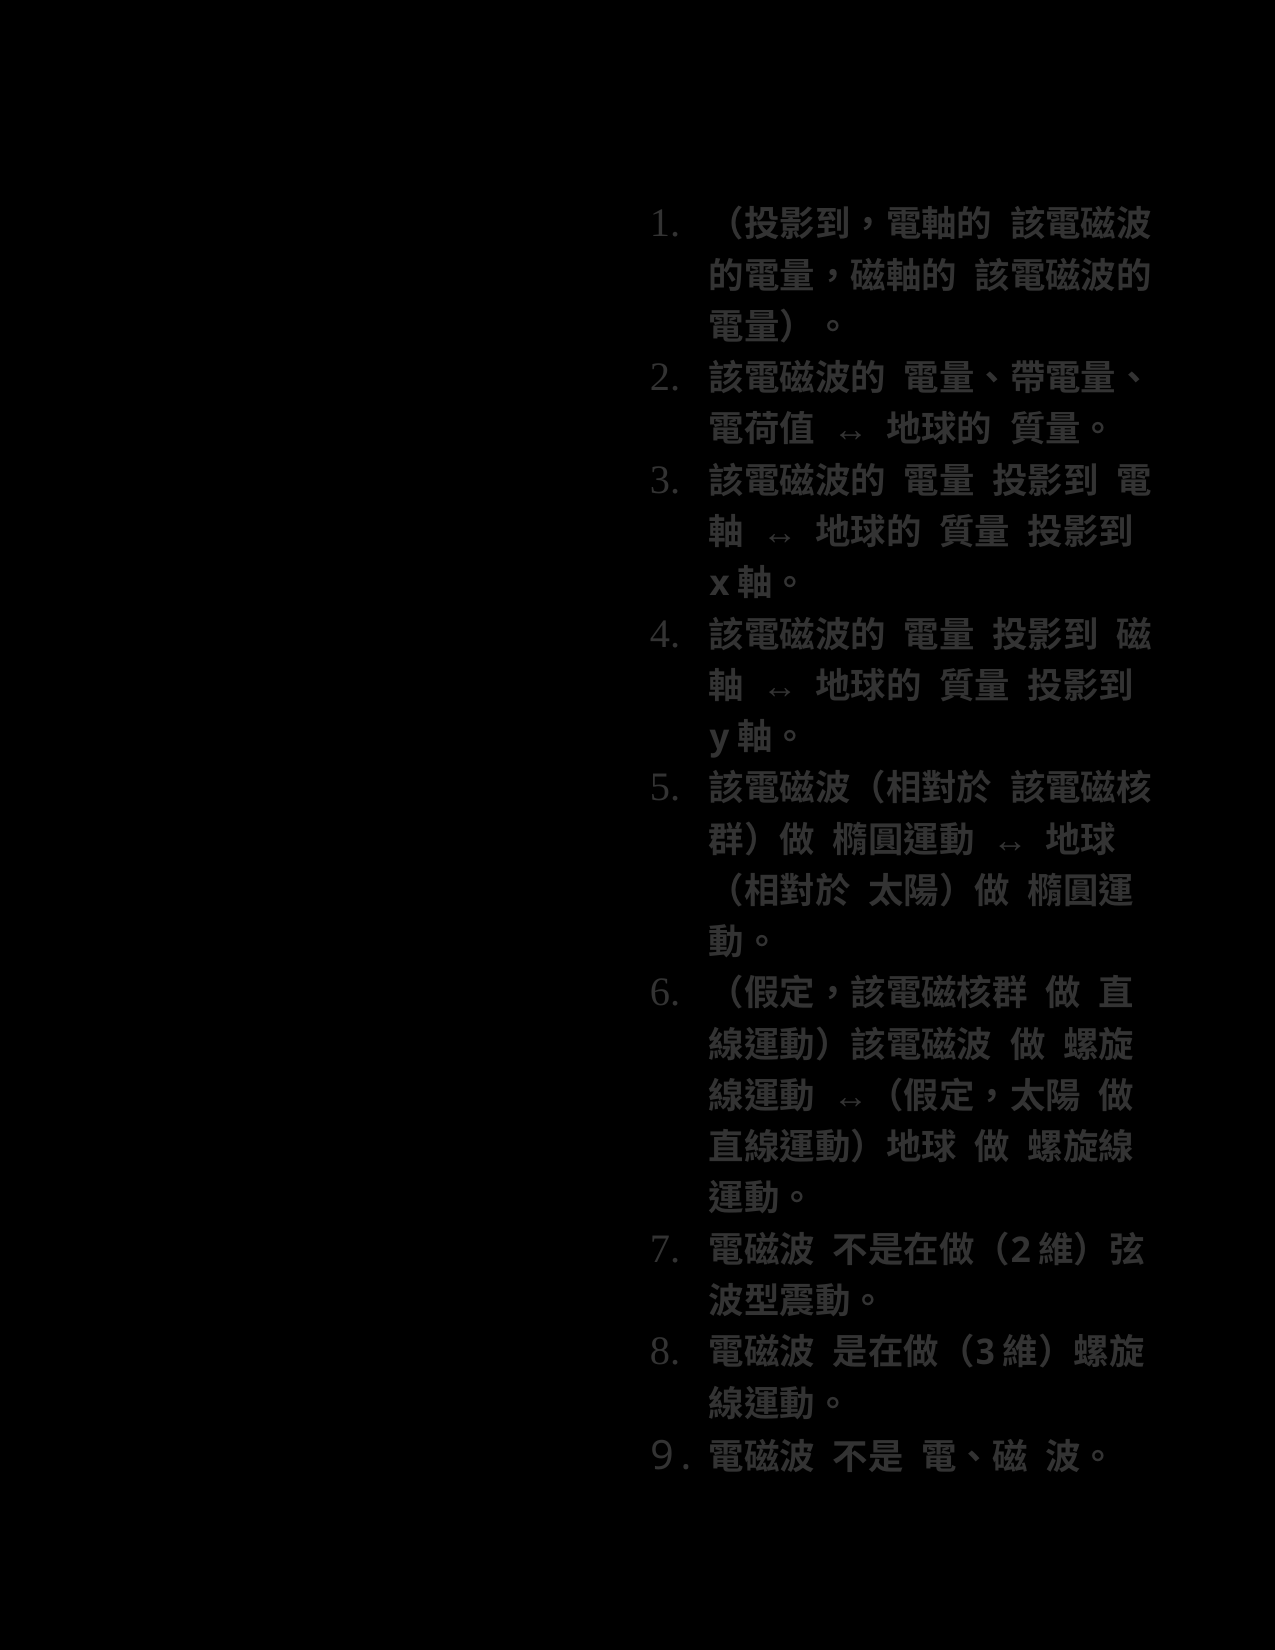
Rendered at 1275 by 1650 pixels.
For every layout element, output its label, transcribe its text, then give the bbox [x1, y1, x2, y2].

list 電磁波 不是在做（2維）弦波型震動。 [649, 1221, 1157, 1324]
list 該電磁波的 電量 投影到 磁軸 ↔ 地球的 質量 投影到 y軸。 [649, 606, 1157, 760]
list 該電磁波的 電量 投影到 電軸 ↔ 地球的 質量 投影到 x軸。 [649, 452, 1157, 606]
list （投影到，電軸的 該電磁波的電量，磁軸的 該電磁波的電量）。 [649, 196, 1157, 349]
list （假定，該電磁核群 做 直線運動）該電磁波 做 螺旋線運動 ↔（假定，太陽 做 直線運動）地球 做 螺旋線運動。 [649, 965, 1157, 1221]
list 電磁波 不是 電、磁 波。 [649, 1426, 1157, 1481]
list 該電磁波的 電量、帶電量、電荷值 ↔ 地球的 質量。 [649, 349, 1157, 452]
list 該電磁波（相對於 該電磁核群）做 橢圓運動 ↔ 地球（相對於 太陽）做 橢圓運動。 [649, 760, 1157, 965]
list 電磁波 是在做（3維）螺旋線運動。 [649, 1324, 1157, 1426]
